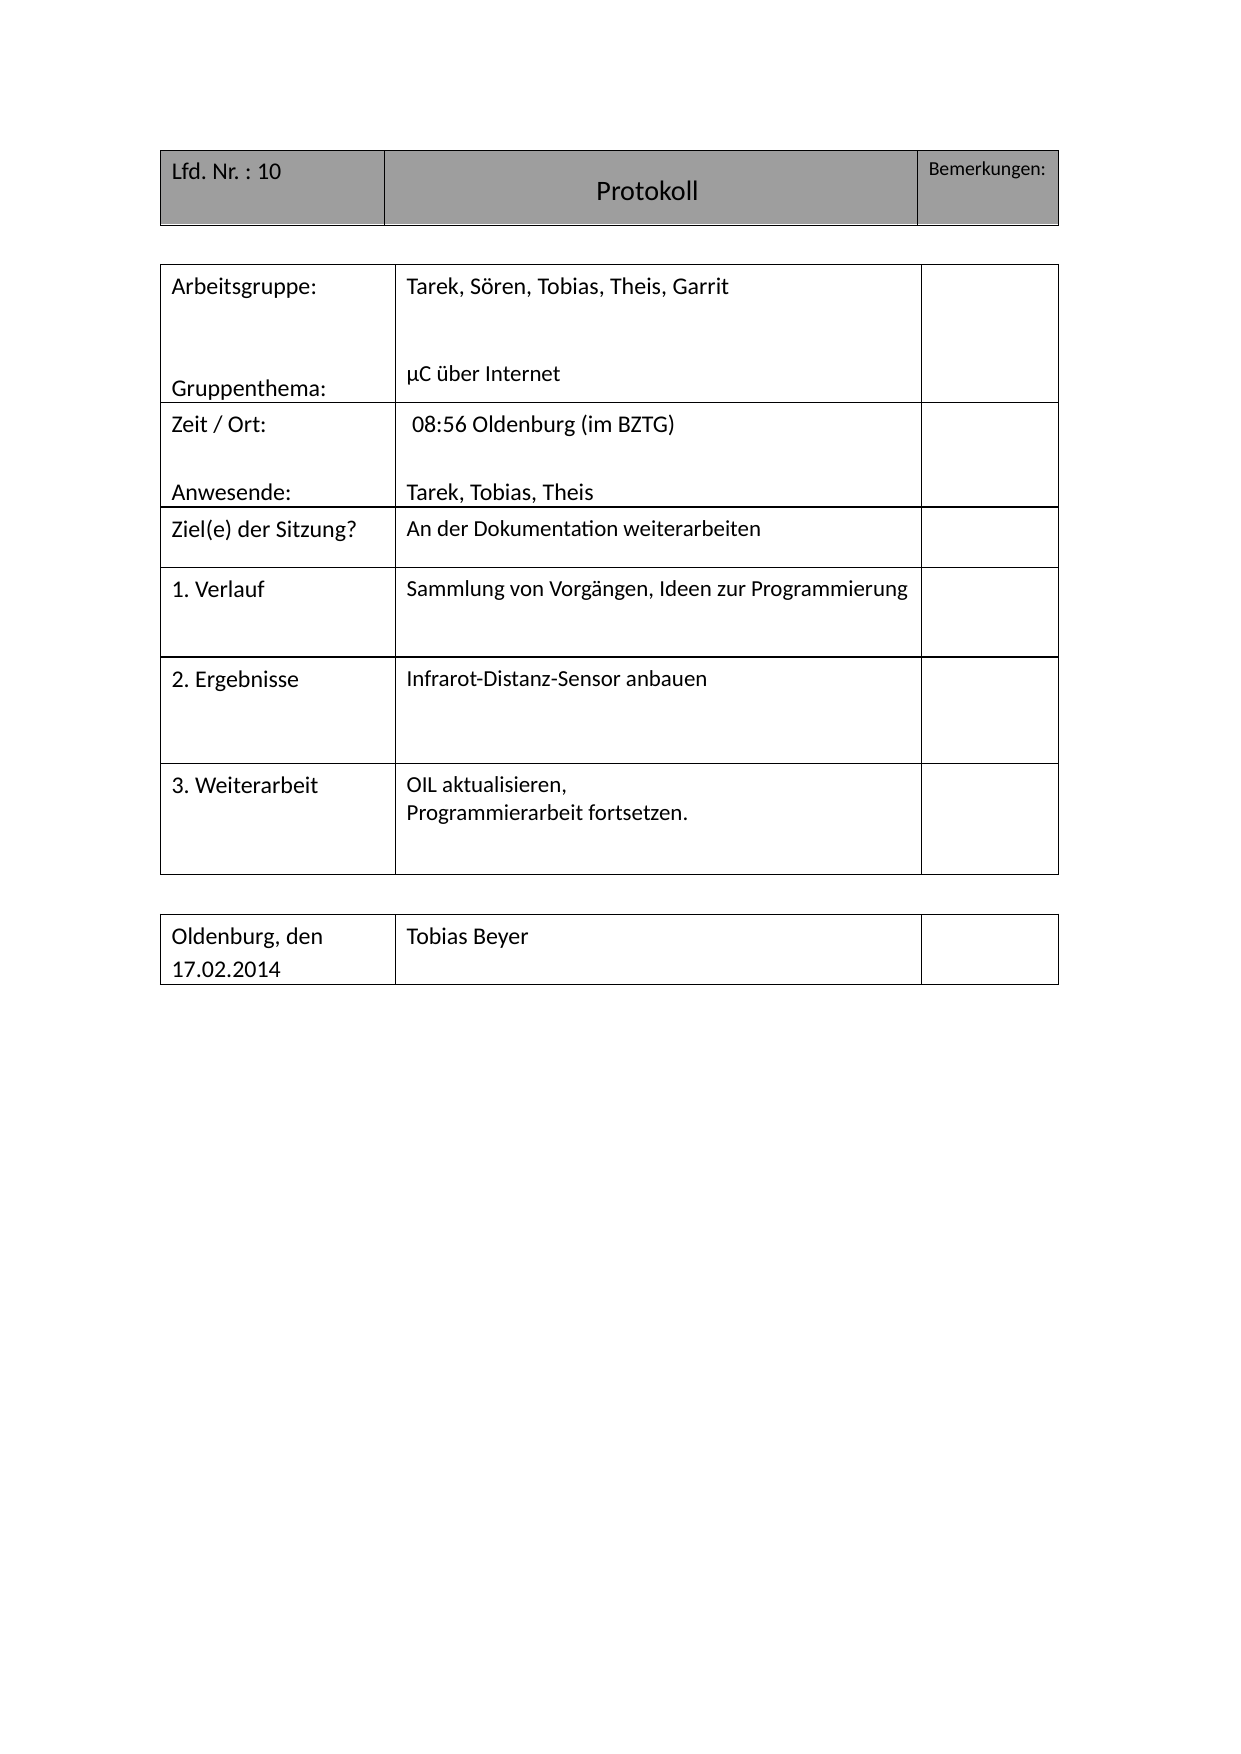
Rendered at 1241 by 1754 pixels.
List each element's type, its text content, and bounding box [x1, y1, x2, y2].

table_cell Ziel(e) der Sitzung? [161, 508, 395, 567]
table_header Tobias Beyer [396, 915, 921, 984]
table_cell Sammlung von Vorgängen, Ideen zur Programmierung [396, 568, 921, 656]
table_cell [922, 403, 1058, 506]
table_header Bemerkungen: [918, 151, 1058, 224]
table_cell 1. Verlauf [161, 568, 395, 656]
table_header [922, 265, 1058, 402]
table_cell 08:56 Oldenburg (im BZTG) Tarek, Tobias, Theis [396, 403, 921, 506]
table_cell An der Dokumentation weiterarbeiten [396, 508, 921, 567]
table_cell Infrarot-Distanz-Sensor anbauen [396, 658, 921, 763]
table_header Protokoll [385, 151, 917, 224]
table_cell OIL aktualisieren, Programmierarbeit fortsetzen. [396, 764, 921, 874]
table_cell [922, 658, 1058, 763]
table_header Lfd. Nr. : 10 [161, 151, 384, 224]
table_header Arbeitsgruppe: Gruppenthema: [161, 265, 395, 402]
table_header Tarek, Sören, Tobias, Theis, Garrit µC über Internet [396, 265, 921, 402]
table_cell 3. Weiterarbeit [161, 764, 395, 874]
table_cell Zeit / Ort: Anwesende: [161, 403, 395, 506]
table_cell 2. Ergebnisse [161, 658, 395, 763]
table_cell [922, 568, 1058, 656]
table_cell [922, 764, 1058, 874]
table_header [922, 915, 1058, 984]
table_cell [922, 508, 1058, 567]
table_header Oldenburg, den 17.02.2014 [161, 915, 395, 984]
